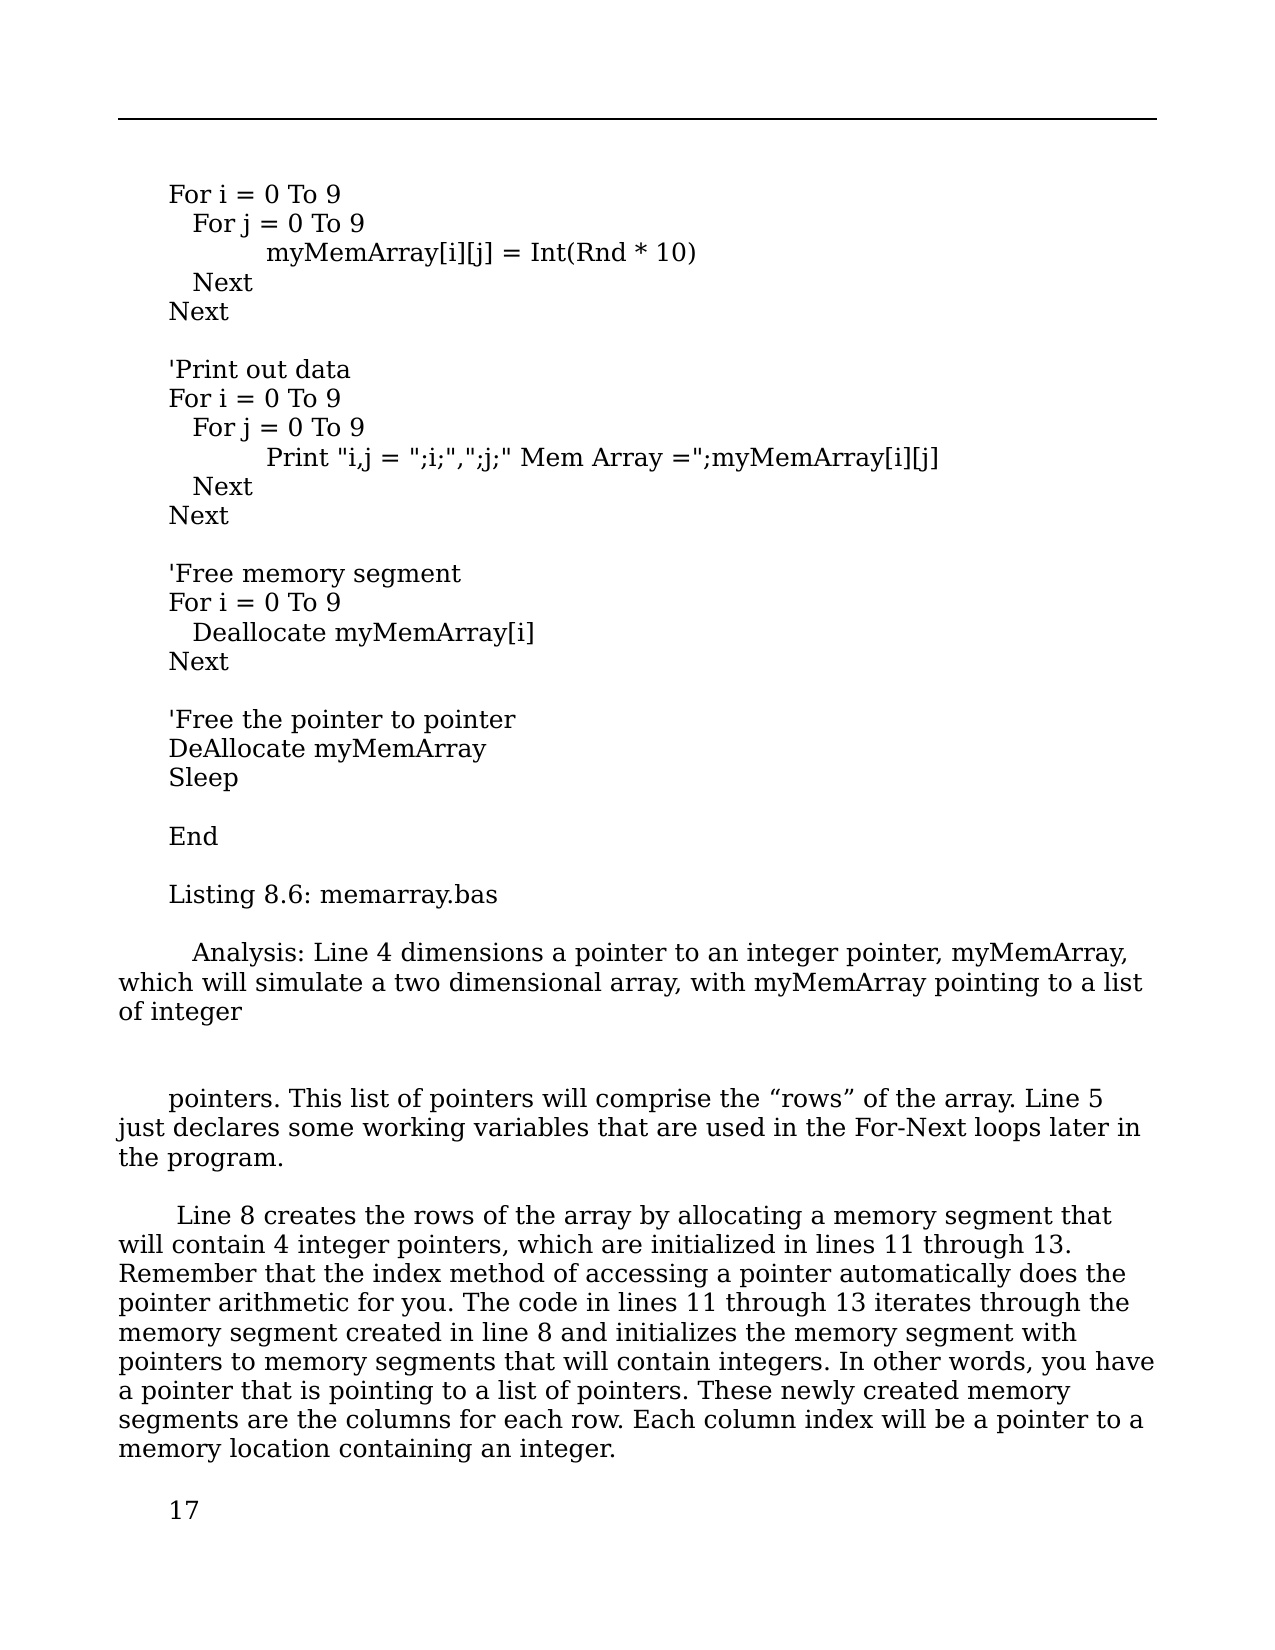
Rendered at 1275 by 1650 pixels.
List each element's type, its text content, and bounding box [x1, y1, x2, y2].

text Next [118, 647, 1157, 676]
text Sleep [118, 763, 1157, 793]
text 'Free memory segment [118, 559, 1157, 588]
text Line 8 creates the rows of the array by allocating a memory segment that will contain 4 integer pointers, which are initialized in lines 11 through 13. Remember that the index method of accessing a pointer automatically does the pointer arithmetic for you. The code in lines 11 through 13 iterates through the memory segment created in line 8 and initializes the memory segment with pointers to memory segments that will contain integers. In other words, you have a pointer that is pointing to a list of pointers. These newly created memory segments are the columns for each row. Each column index will be a pointer to a memory location containing an integer. [118, 1201, 1157, 1463]
text DeAllocate myMemArray [118, 734, 1157, 763]
text 'Print out data [118, 355, 1157, 384]
text For j = 0 To 9 [118, 413, 1157, 443]
text 'Free the pointer to pointer [118, 705, 1157, 734]
text End [118, 822, 1157, 851]
text Next [118, 472, 1157, 501]
text myMemArray[i][j] = Int(Rnd * 10) [118, 238, 1157, 268]
text Next [118, 297, 1157, 326]
text For i = 0 To 9 [118, 588, 1157, 618]
text Analysis: Line 4 dimensions a pointer to an integer pointer, myMemArray, which will simulate a two dimensional array, with myMemArray pointing to a list of integer [118, 938, 1157, 1026]
text For i = 0 To 9 [118, 180, 1157, 209]
text For j = 0 To 9 [118, 209, 1157, 238]
text pointers. This list of pointers will comprise the “rows” of the array. Line 5 just declares some working variables that are used in the For-Next loops later in the program. [118, 1084, 1157, 1172]
text Print "i,j = ";i;",";j;" Mem Array =";myMemArray[i][j] [118, 443, 1157, 472]
text Listing 8.6: memarray.bas [118, 880, 1157, 909]
text For i = 0 To 9 [118, 384, 1157, 413]
text Next [118, 268, 1157, 297]
text Next [118, 501, 1157, 530]
text Deallocate myMemArray[i] [118, 618, 1157, 647]
